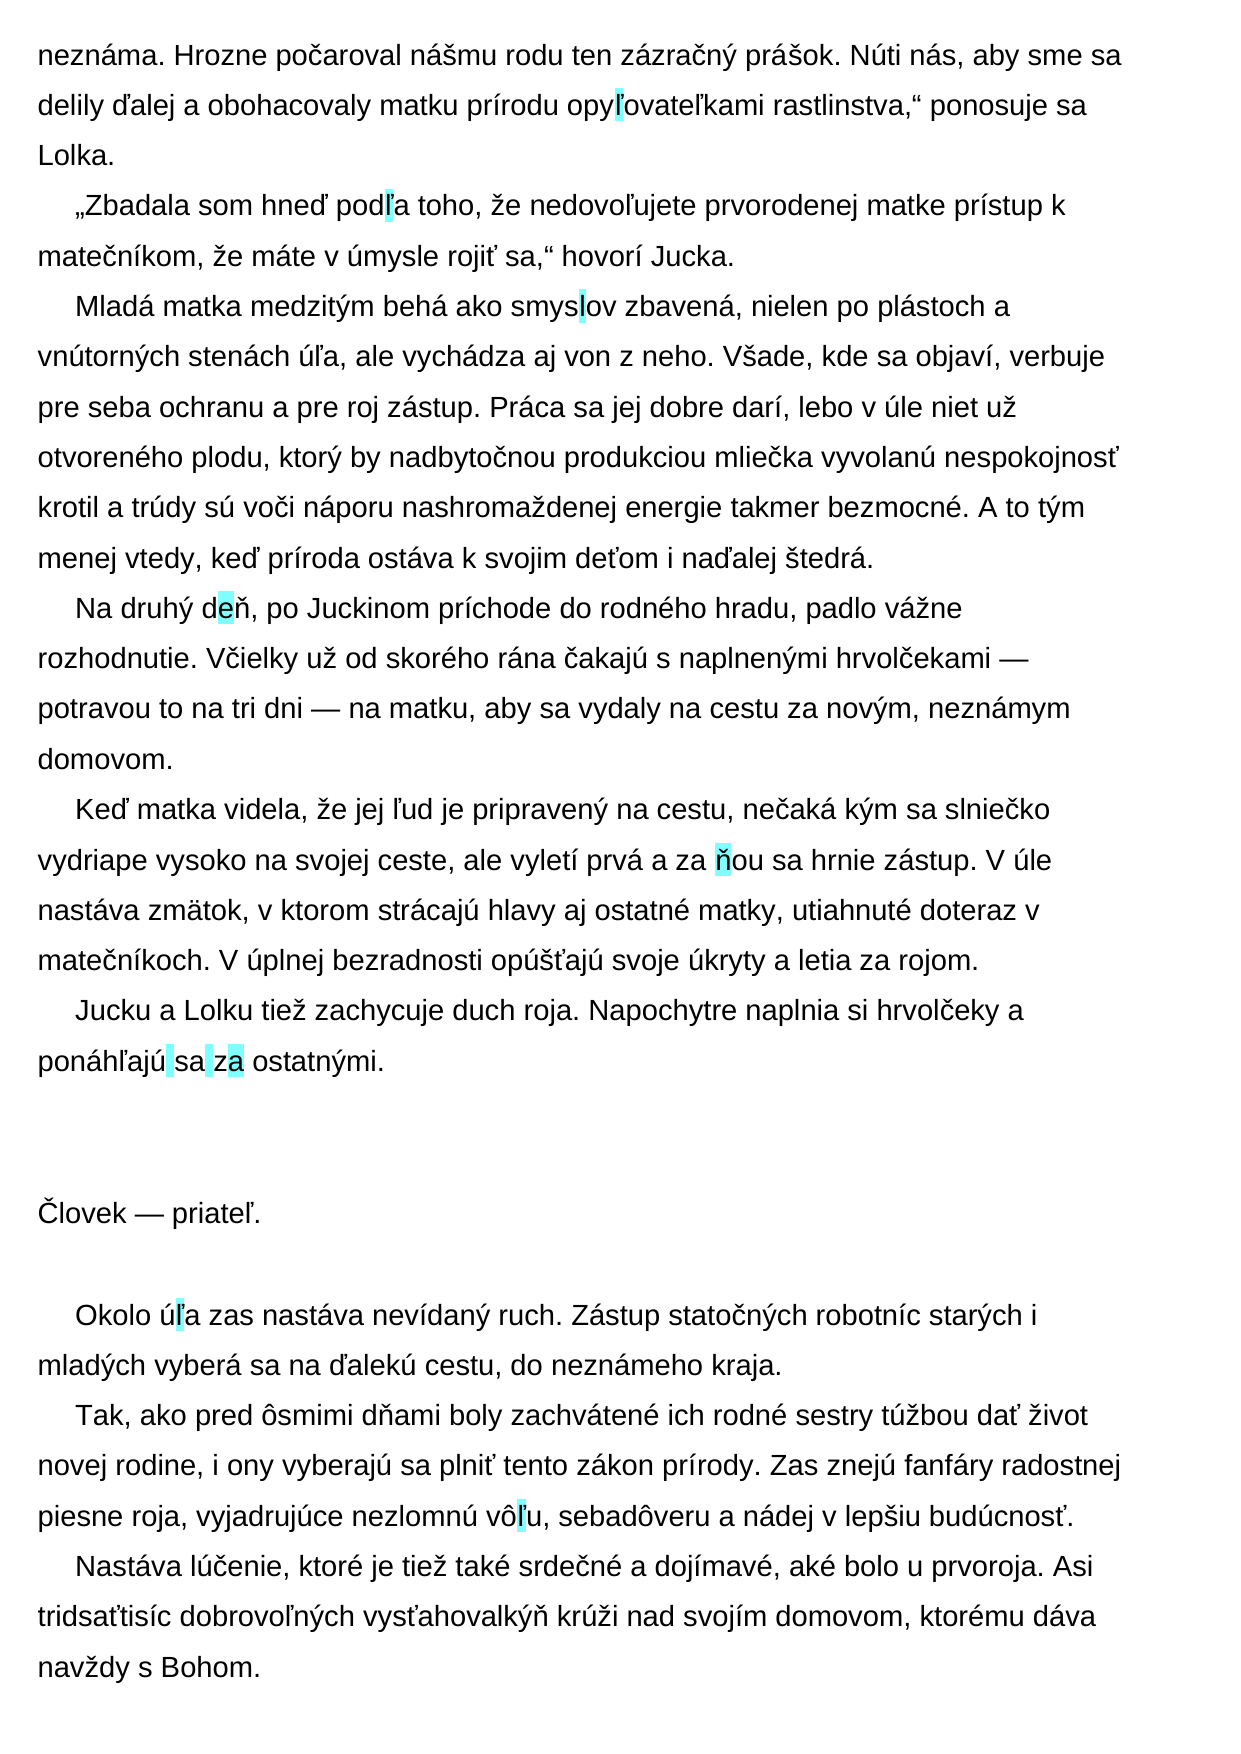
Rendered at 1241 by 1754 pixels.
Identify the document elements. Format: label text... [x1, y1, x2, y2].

text Človek — priateľ. [37, 1196, 1130, 1230]
text Jucku a Lolku tiež zachycuje duch roja. Napochytre naplnia si hrvolčeky a ponáhľajú sa za ostatnými. [37, 993, 1130, 1077]
text Okolo úľa zas nastáva nevídaný ruch. Zástup statočných robotníc starých i mladých vyberá sa na ďalekú cestu, do neznámeho kraja. [37, 1297, 1130, 1381]
text Mladá matka medzitým behá ako smyslov zbavená, nielen po plástoch a vnútorných stenách úľa, ale vychádza aj von z neho. Všade, kde sa objaví, verbuje pre seba ochranu a pre roj zástup. Práca sa jej dobre darí, lebo v úle niet už otvoreného plodu, ktorý by nadbytočnou produkciou mliečka vyvolanú nespokojnosť krotil a trúdy sú voči náporu nashromaždenej energie takmer bezmocné. A to tým menej vtedy, keď príroda ostáva k svojim deťom i naďalej štedrá. [37, 289, 1130, 574]
text Keď matka videla, že jej ľud je pripravený na cestu, nečaká kým sa slniečko vydriape vysoko na svojej ceste, ale vyletí prvá a za ňou sa hrnie zástup. V úle nastáva zmätok, v ktorom strácajú hlavy aj ostatné matky, utiahnuté doteraz v matečníkoch. V úplnej bezradnosti opúšťajú svoje úkryty a letia za rojom. [37, 792, 1130, 977]
text Tak, ako pred ôsmimi dňami boly zachvátené ich rodné sestry túžbou dať život novej rodine, i ony vyberajú sa plniť tento zákon prí­rody. Zas znejú fanfáry radostnej piesne roja, vyjadrujúce nezlomnú vôľu, sebadôveru a nádej v lepšiu budúcnosť. [37, 1398, 1130, 1532]
text neznáma. Hrozne počaroval nášmu rodu ten zázračný prá­šok. Núti nás, aby sme sa delily ďalej a obohacovaly matku prírodu opyľovateľkami rastlinstva,“ ponosuje sa Lolka. [37, 37, 1130, 172]
text „Zbadala som hneď podľa toho, že nedovoľujete prvorodenej matke prístup k matečníkom, že máte v úmysle rojiť sa,“ hovorí Jucka. [37, 188, 1130, 272]
text Nastáva lúčenie, ktoré je tiež také srdečné a dojímavé, aké bolo u prvoroja. Asi tridsaťtisíc dobrovoľných vysťahovalkýň krúži nad svojím domovom, ktorému dáva navždy s Bohom. [37, 1549, 1130, 1683]
text Na druhý deň, po Juckinom príchode do rodného hradu, padlo vážne rozhodnutie. Včielky už od skorého rána čakajú s naplnenými hrvolčekami — potravou to na tri dni — na matku, aby sa vydaly na cestu za novým, neznámym domovom. [37, 591, 1130, 775]
